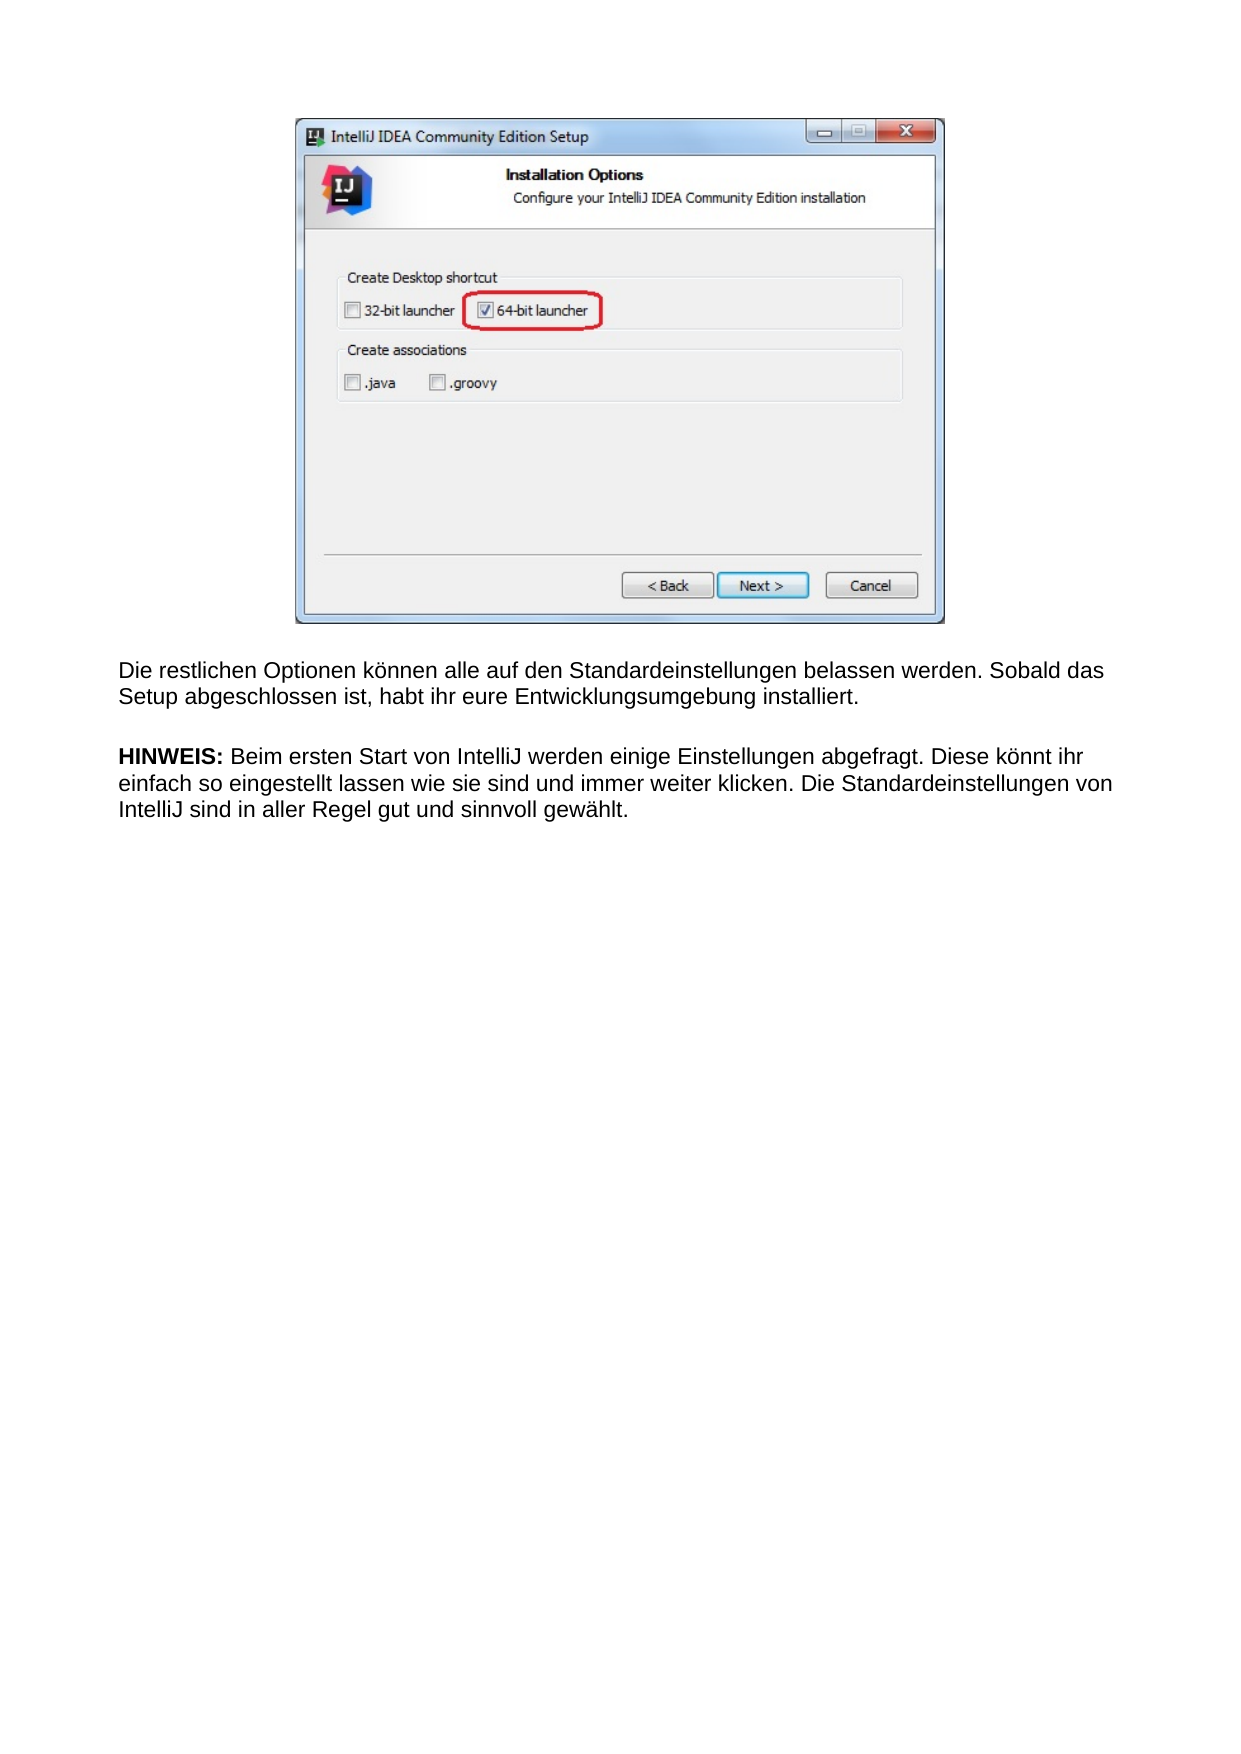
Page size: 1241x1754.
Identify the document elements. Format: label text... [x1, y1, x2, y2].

picture [295, 118, 945, 624]
text Die restlichen Optionen können alle auf den Standardeinstellungen belassen werden. Sobald das Setup abgeschlossen ist, habt ihr eure Entwicklungsumgebung installiert. [118, 657, 1122, 709]
text HINWEIS: Beim ersten Start von IntelliJ werden einige Einstellungen abgefragt. Diese könnt ihr einfach so eingestellt lassen wie sie sind und immer weiter klicken. Die Standardeinstellungen von IntelliJ sind in aller Regel gut und sinnvoll gewählt. [118, 743, 1122, 822]
